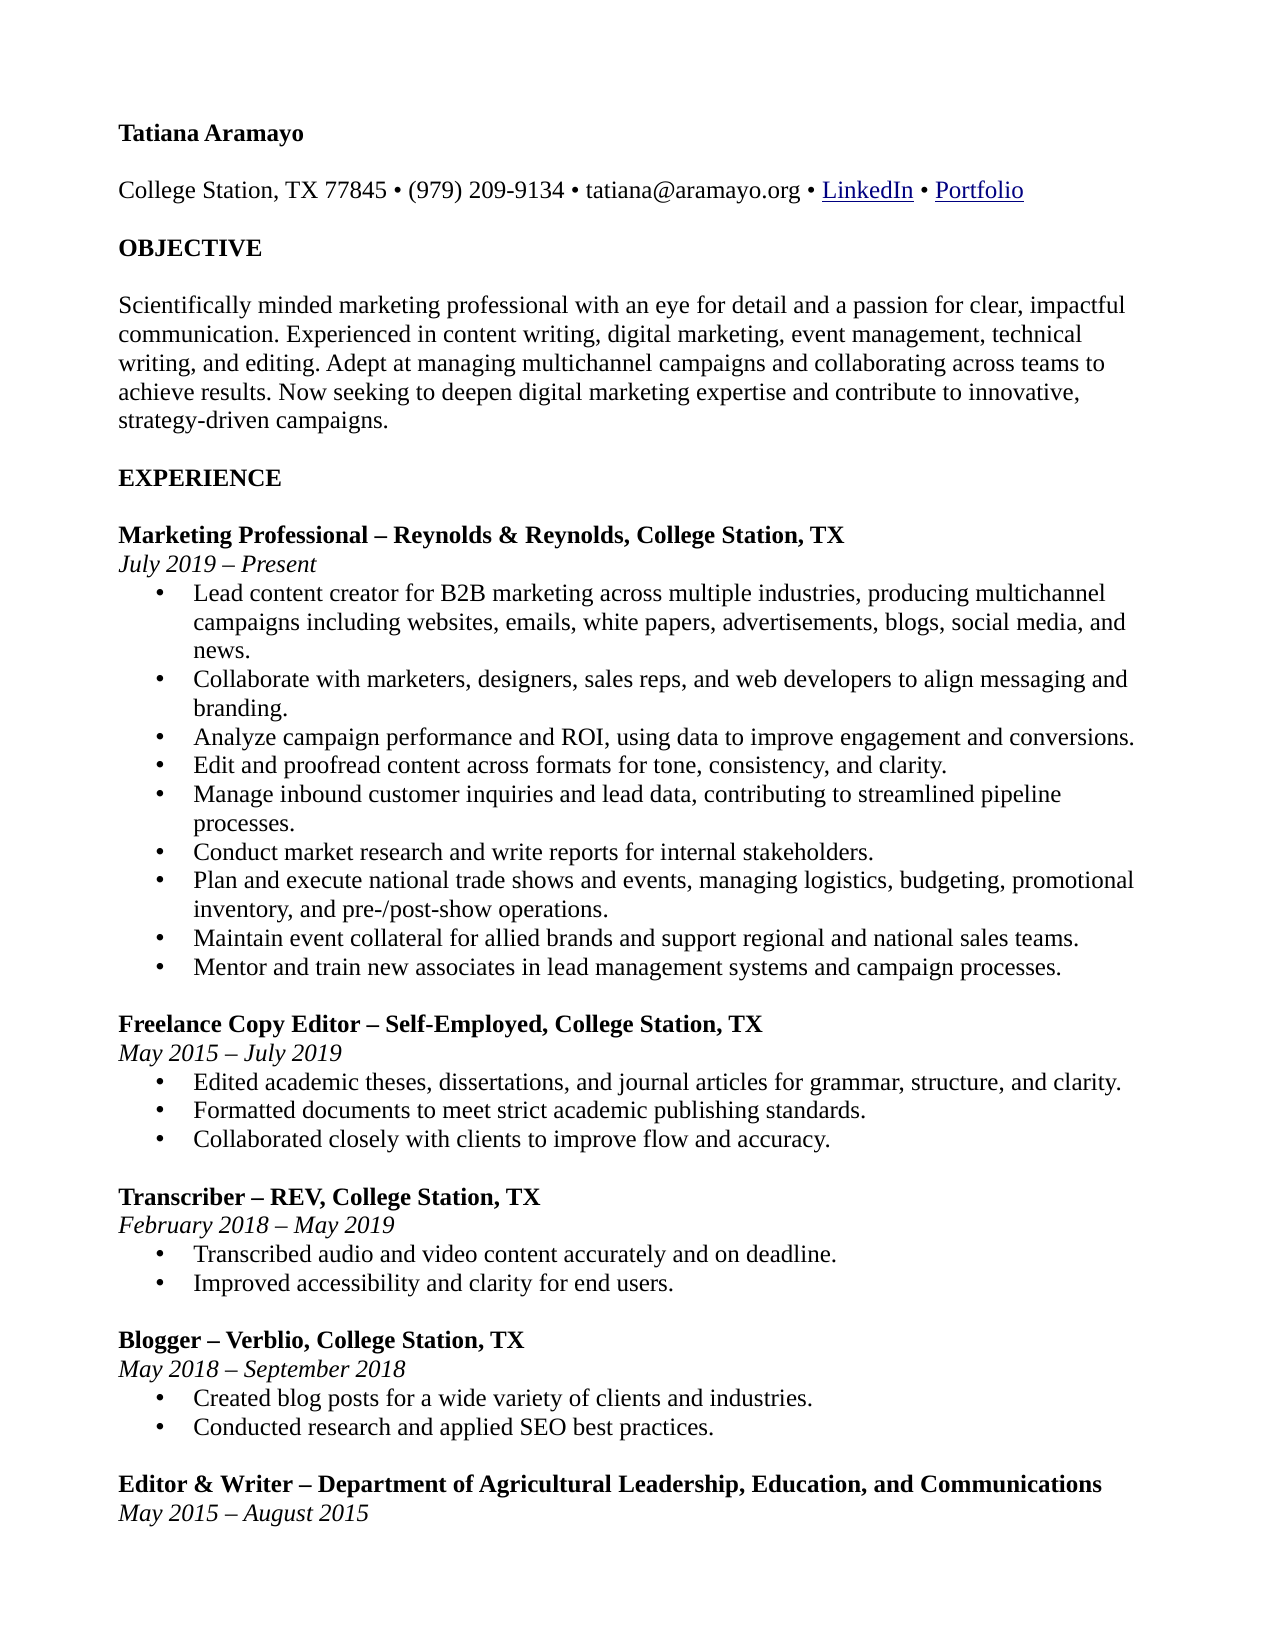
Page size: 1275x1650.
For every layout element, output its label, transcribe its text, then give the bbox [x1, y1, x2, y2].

list Manage inbound customer inquiries and lead data, contributing to streamlined pipeline processes. [156, 779, 1157, 837]
text College Station, TX 77845 • (979) 209-9134 • tatiana@aramayo.org • LinkedIn • Portfolio [118, 176, 1157, 204]
list Transcribed audio and video content accurately and on deadline. [156, 1239, 1157, 1268]
list Collaborate with marketers, designers, sales reps, and web developers to align messaging and branding. [156, 664, 1157, 722]
text May 2018 – September 2018 [118, 1354, 1157, 1383]
text EXPERIENCE [118, 463, 1157, 492]
text July 2019 – Present [118, 549, 1157, 578]
list Lead content creator for B2B marketing across multiple industries, producing multichannel campaigns including websites, emails, white papers, advertisements, blogs, social media, and news. [156, 578, 1157, 664]
text Editor & Writer – Department of Agricultural Leadership, Education, and Communications [118, 1469, 1157, 1498]
list Conducted research and applied SEO best practices. [156, 1412, 1157, 1441]
list Edit and proofread content across formats for tone, consistency, and clarity. [156, 751, 1157, 779]
list Collaborated closely with clients to improve flow and accuracy. [156, 1124, 1157, 1153]
text May 2015 – July 2019 [118, 1038, 1157, 1067]
text Marketing Professional – Reynolds & Reynolds, College Station, TX [118, 521, 1157, 549]
text Blogger – Verblio, College Station, TX [118, 1326, 1157, 1354]
text February 2018 – May 2019 [118, 1211, 1157, 1239]
text May 2015 – August 2015 [118, 1498, 1157, 1527]
text OBJECTIVE [118, 233, 1157, 262]
list Conduct market research and write reports for internal stakeholders. [156, 837, 1157, 866]
list Mentor and train new associates in lead management systems and campaign processes. [156, 952, 1157, 981]
list Formatted documents to meet strict academic publishing standards. [156, 1096, 1157, 1124]
list Analyze campaign performance and ROI, using data to improve engagement and conversions. [156, 722, 1157, 751]
list Created blog posts for a wide variety of clients and industries. [156, 1383, 1157, 1412]
text Tatiana Aramayo [118, 118, 1157, 147]
list Plan and execute national trade shows and events, managing logistics, budgeting, promotional inventory, and pre-/post-show operations. [156, 866, 1157, 923]
text Freelance Copy Editor – Self-Employed, College Station, TX [118, 1009, 1157, 1038]
list Maintain event collateral for allied brands and support regional and national sales teams. [156, 923, 1157, 952]
list Edited academic theses, dissertations, and journal articles for grammar, structure, and clarity. [156, 1067, 1157, 1096]
list Improved accessibility and clarity for end users. [156, 1268, 1157, 1297]
text Scientifically minded marketing professional with an eye for detail and a passion for clear, impactful communication. Experienced in content writing, digital marketing, event management, technical writing, and editing. Adept at managing multichannel campaigns and collaborating across teams to achieve results. Now seeking to deepen digital marketing expertise and contribute to innovative, strategy-driven campaigns. [118, 291, 1157, 434]
text Transcriber – REV, College Station, TX [118, 1182, 1157, 1211]
